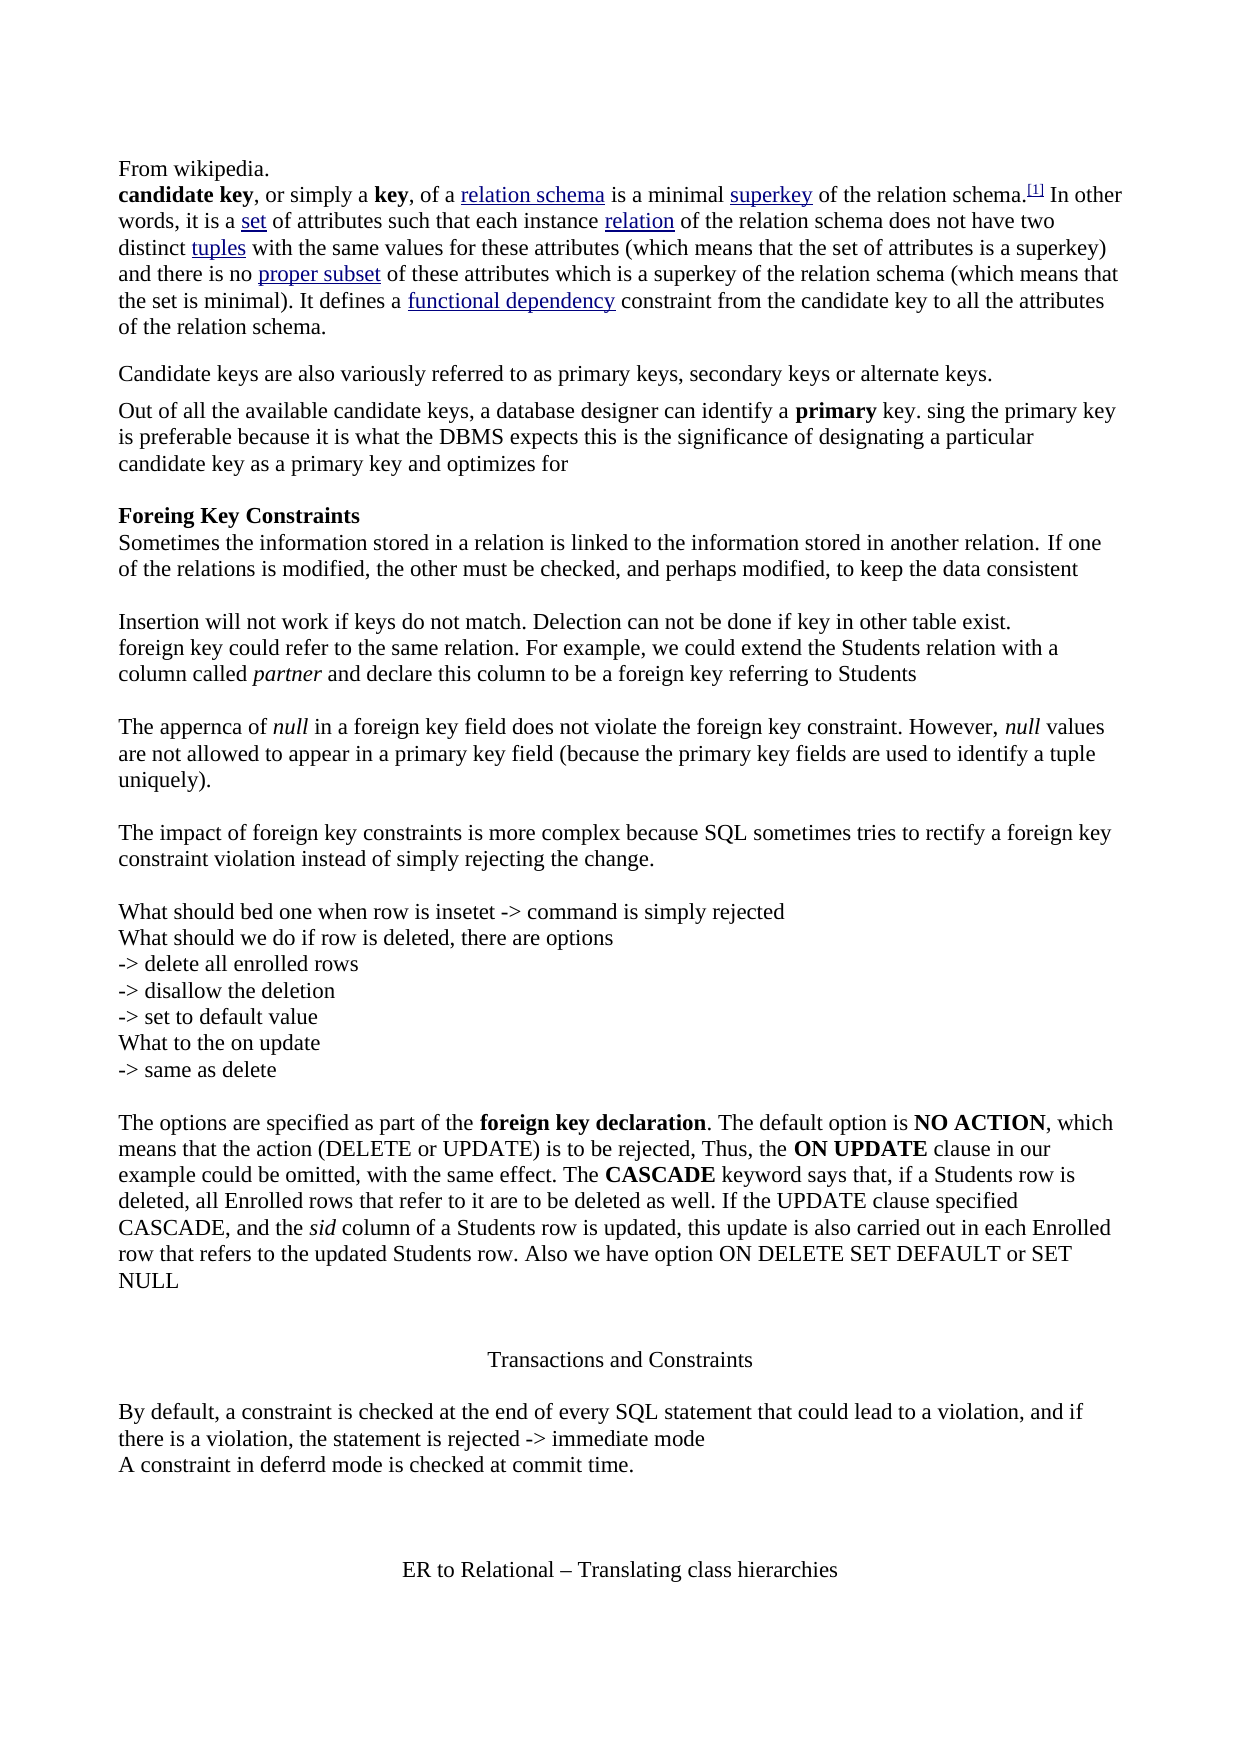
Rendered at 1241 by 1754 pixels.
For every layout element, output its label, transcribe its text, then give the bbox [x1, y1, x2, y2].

text The options are specified as part of the foreign key declaration. The default option is NO ACTION, which means that the action (DELETE or UPDATE) is to be rejected, Thus, the ON UPDATE clause in our example could be omitted, with the same effect. The CASCADE keyword says that, if a Students row is deleted, all Enrolled rows that refer to it are to be deleted as well. If the UPDATE clause specified CASCADE, and the sid column of a Students row is updated, this update is also carried out in each Enrolled row that refers to the updated Students row. Also we have option ON DELETE SET DEFAULT or SET NULL [118, 1108, 1122, 1293]
text foreign key could refer to the same relation. For example, we could extend the Students relation with a column called partner and declare this column to be a foreign key referring to Students [118, 634, 1122, 687]
text From wikipedia. candidate key, or simply a key, of a relation schema is a minimal superkey of the relation schema.[1] In other words, it is a set of attributes such that each instance relation of the relation schema does not have two distinct tuples with the same values for these attributes (which means that the set of attributes is a superkey) and there is no proper subset of these attributes which is a superkey of the relation schema (which means that the set is minimal). It defines a functional dependency constraint from the candidate key to all the attributes of the relation schema. [118, 155, 1122, 339]
text Transactions and Constraints [118, 1346, 1122, 1372]
text Foreing Key Constraints [118, 502, 1122, 529]
text The appernca of null in a foreign key field does not violate the foreign key constraint. However, null values are not allowed to appear in a primary key field (because the primary key fields are used to identify a tuple [118, 713, 1122, 766]
text ER to Relational – Translating class hierarchies [118, 1557, 1122, 1583]
text Candidate keys are also variously referred to as primary keys, secondary keys or alternate keys. [118, 360, 1122, 387]
text What to the on update -> same as delete [118, 1029, 1122, 1082]
text What should bed one when row is insetet -> command is simply rejected What should we do if row is deleted, there are options -> delete all enrolled rows -> disallow the deletion -> set to default value [118, 898, 1122, 1029]
text Sometimes the information stored in a relation is linked to the information stored in another relation. If one of the relations is modified, the other must be checked, and perhaps modified, to keep the data consistent [118, 529, 1122, 581]
text Out of all the available candidate keys, a database designer can identify a primary key. sing the primary key is preferable because it is what the DBMS expects this is the significance of designating a particular [118, 397, 1122, 450]
text Insertion will not work if keys do not match. Delection can not be done if key in other table exist. [118, 608, 1122, 634]
text uniquely). [118, 766, 1122, 792]
text A constraint in deferrd mode is checked at commit time. [118, 1451, 1122, 1477]
text The impact of foreign key constraints is more complex because SQL sometimes tries to rectify a foreign key constraint violation instead of simply rejecting the change. [118, 819, 1122, 871]
text By default, a constraint is checked at the end of every SQL statement that could lead to a violation, and if there is a violation, the statement is rejected -> immediate mode [118, 1398, 1122, 1451]
text candidate key as a primary key and optimizes for [118, 450, 1122, 476]
